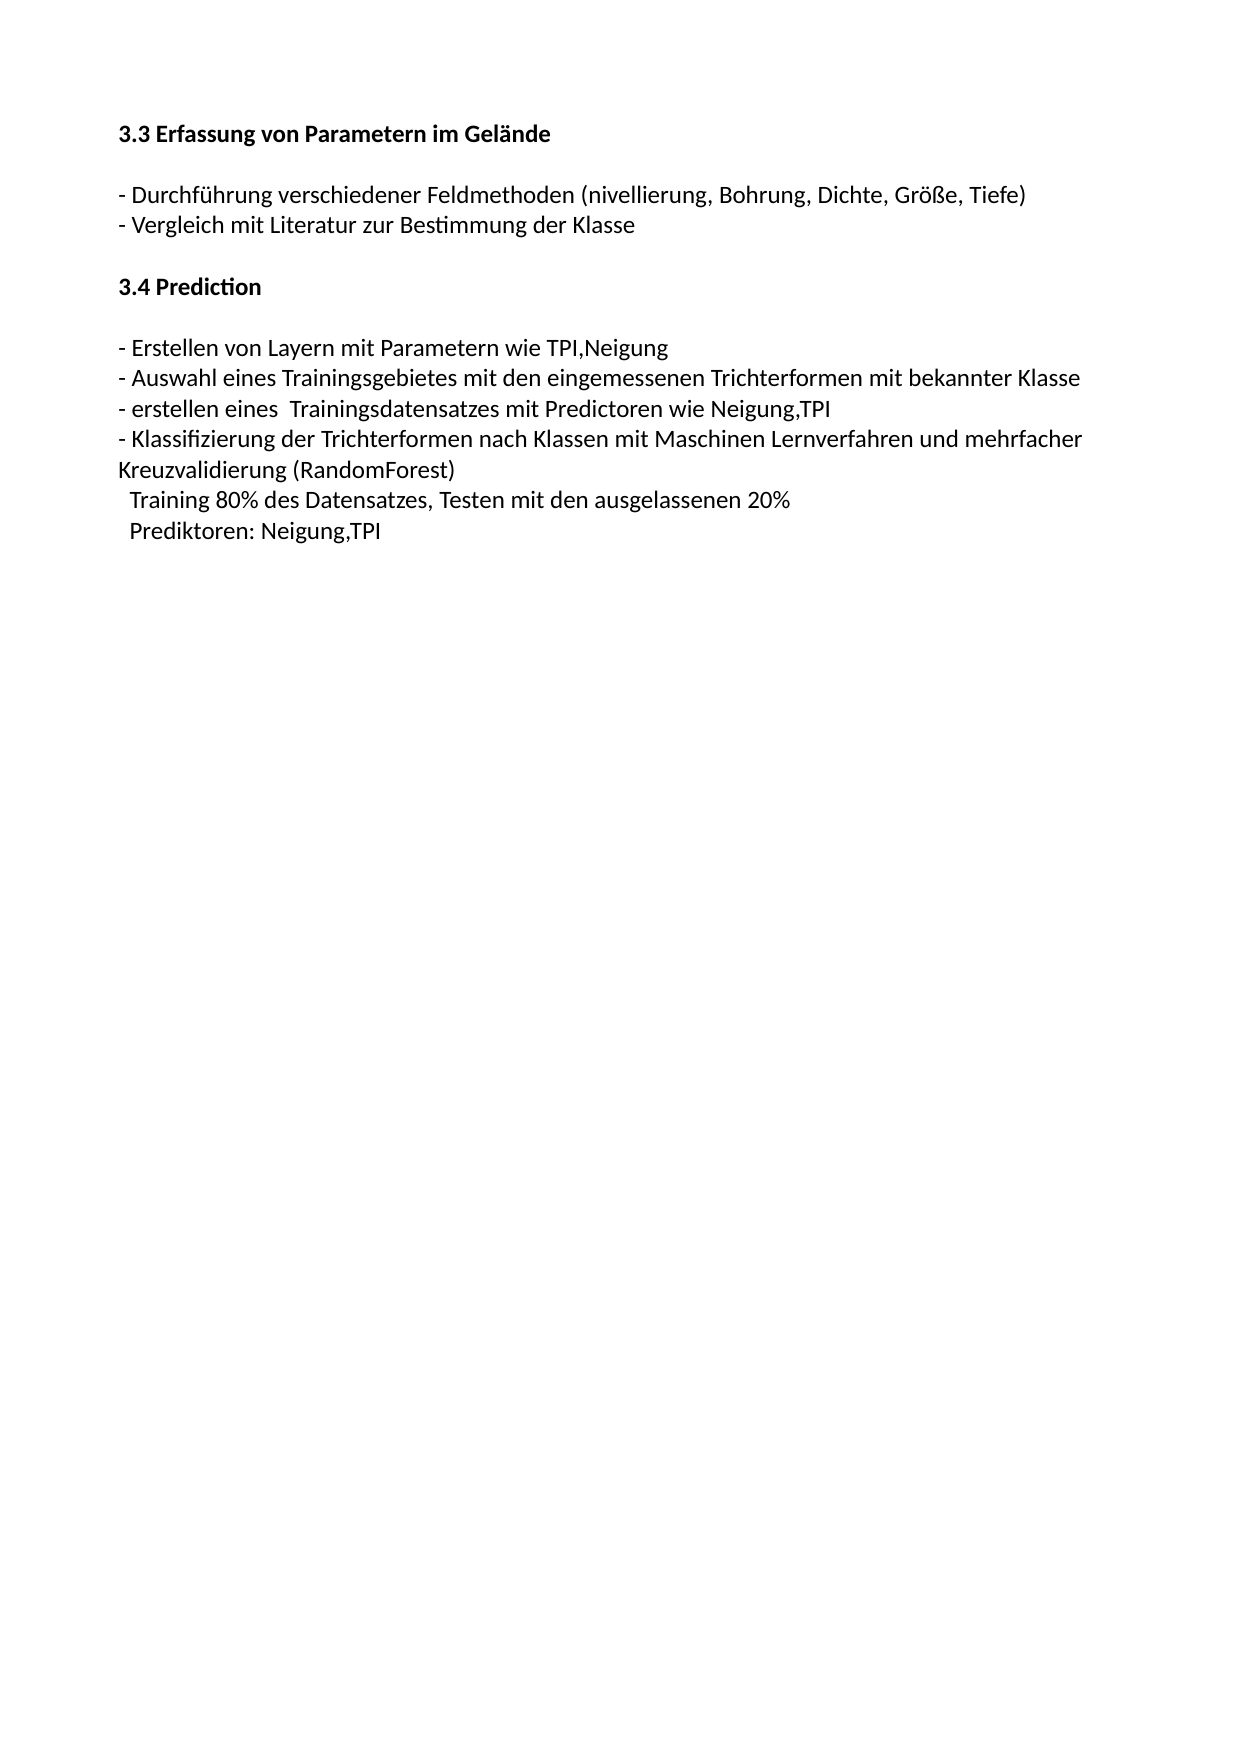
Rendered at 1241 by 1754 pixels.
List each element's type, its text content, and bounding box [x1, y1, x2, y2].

text - Vergleich mit Literatur zur Bestimmung der Klasse [118, 210, 1122, 240]
text 3.4 Prediction [118, 271, 1122, 301]
text - Durchführung verschiedener Feldmethoden (nivellierung, Bohrung, Dichte, Größe, Tiefe) [118, 179, 1122, 210]
text - Auswahl eines Trainingsgebietes mit den eingemessenen Trichterformen mit bekannter Klasse [118, 362, 1122, 393]
text 3.3 Erfassung von Parametern im Gelände [118, 118, 1122, 149]
text - Klassifizierung der Trichterformen nach Klassen mit Maschinen Lernverfahren und mehrfacher Kreuzvalidierung (RandomForest) [118, 423, 1122, 484]
text Prediktoren: Neigung,TPI [118, 515, 1122, 545]
text - erstellen eines Trainingsdatensatzes mit Predictoren wie Neigung,TPI [118, 393, 1122, 423]
text Training 80% des Datensatzes, Testen mit den ausgelassenen 20% [118, 484, 1122, 515]
text - Erstellen von Layern mit Parametern wie TPI,Neigung [118, 332, 1122, 362]
